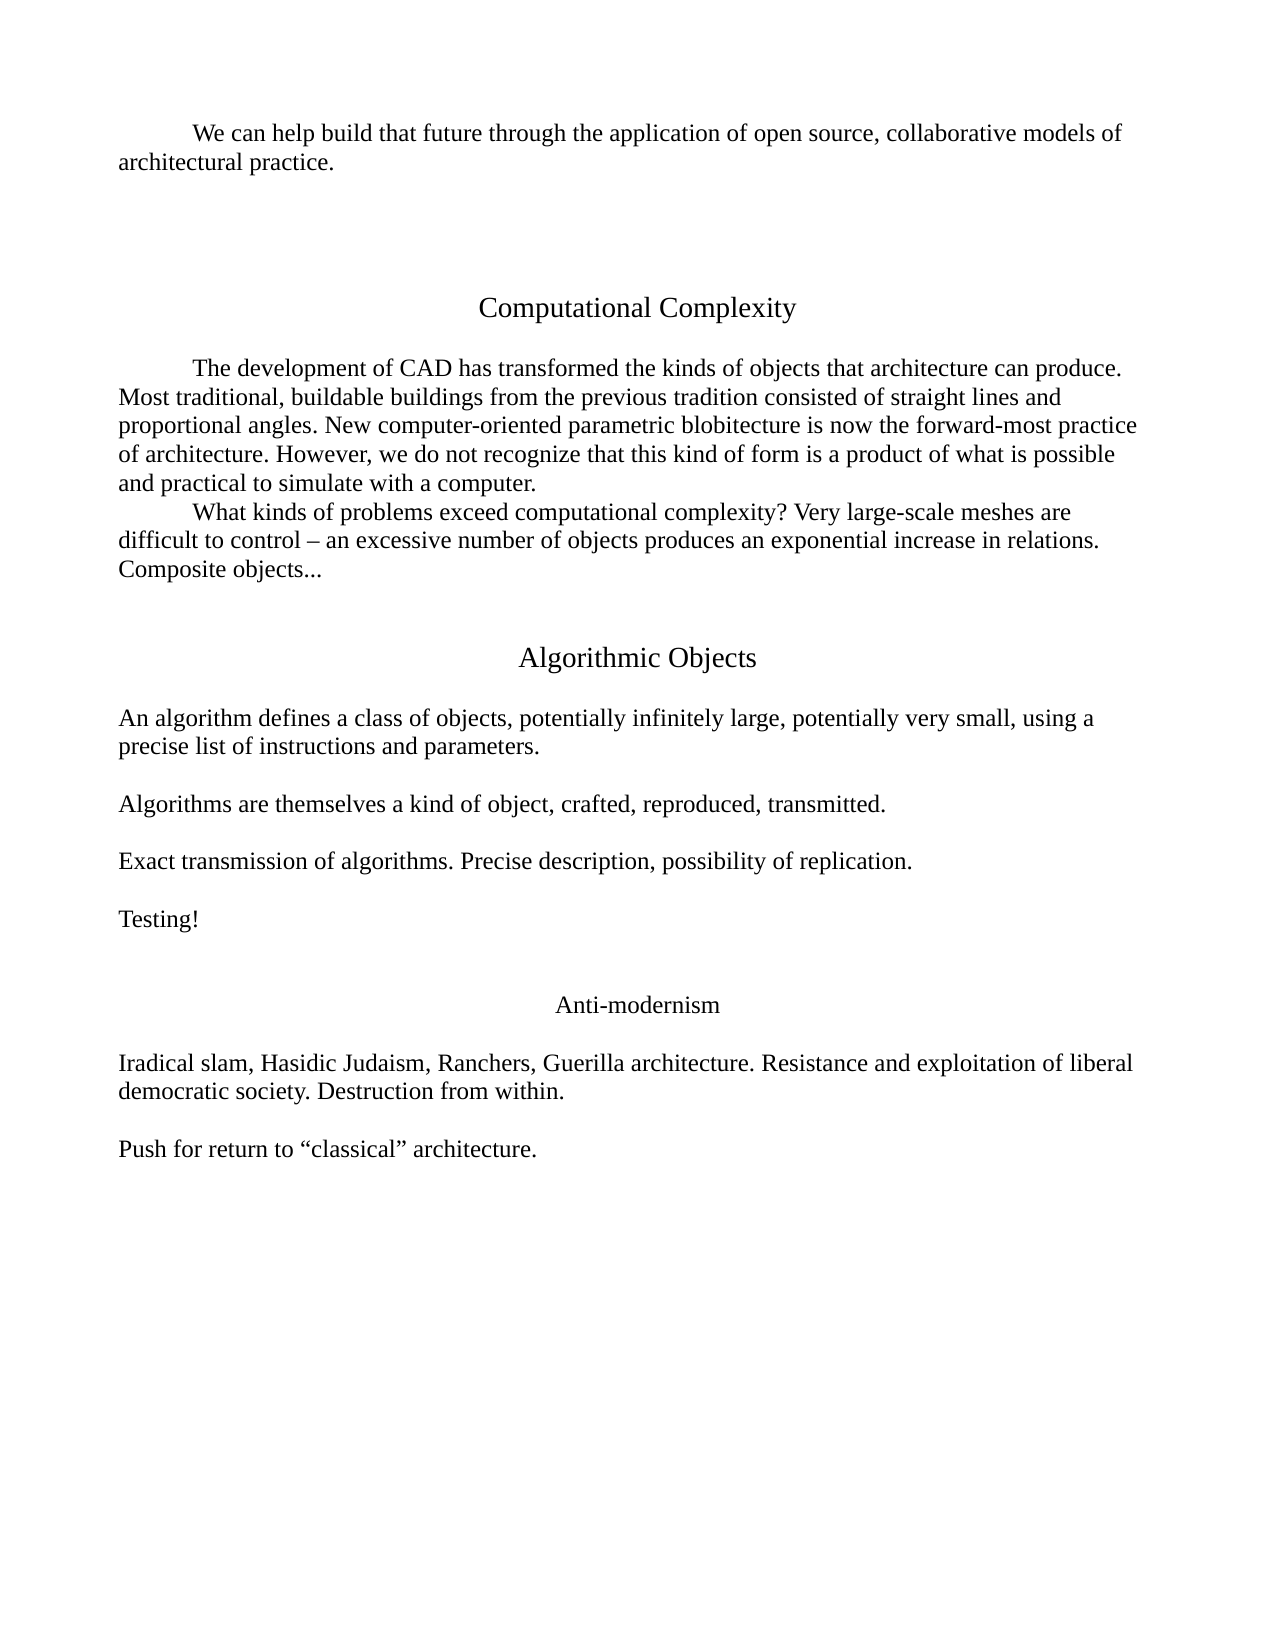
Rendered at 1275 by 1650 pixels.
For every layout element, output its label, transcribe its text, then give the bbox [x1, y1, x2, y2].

text Anti-modernism [118, 990, 1157, 1019]
text Algorithmic Objects [118, 640, 1157, 674]
text We can help build that future through the application of open source, collaborative models of architectural practice. [118, 118, 1157, 176]
text Testing! [118, 904, 1157, 933]
text An algorithm defines a class of objects, potentially infinitely large, potentially very small, using a precise list of instructions and parameters. [118, 703, 1157, 760]
text Algorithms are themselves a kind of object, crafted, reproduced, transmitted. [118, 789, 1157, 818]
text Computational Complexity [118, 291, 1157, 324]
text The development of CAD has transformed the kinds of objects that architecture can produce. Most traditional, buildable buildings from the previous tradition consisted of straight lines and proportional angles. New computer-oriented parametric blobitecture is now the forward-most practice of architecture. However, we do not recognize that this kind of form is a product of what is possible and practical to simulate with a computer. [118, 353, 1157, 497]
text What kinds of problems exceed computational complexity? Very large-scale meshes are difficult to control – an excessive number of objects produces an exponential increase in relations. Composite objects... [118, 497, 1157, 583]
text Iradical slam, Hasidic Judaism, Ranchers, Guerilla architecture. Resistance and exploitation of liberal democratic society. Destruction from within. [118, 1048, 1157, 1105]
text Exact transmission of algorithms. Precise description, possibility of replication. [118, 846, 1157, 875]
text Push for return to “classical” architecture. [118, 1134, 1157, 1163]
